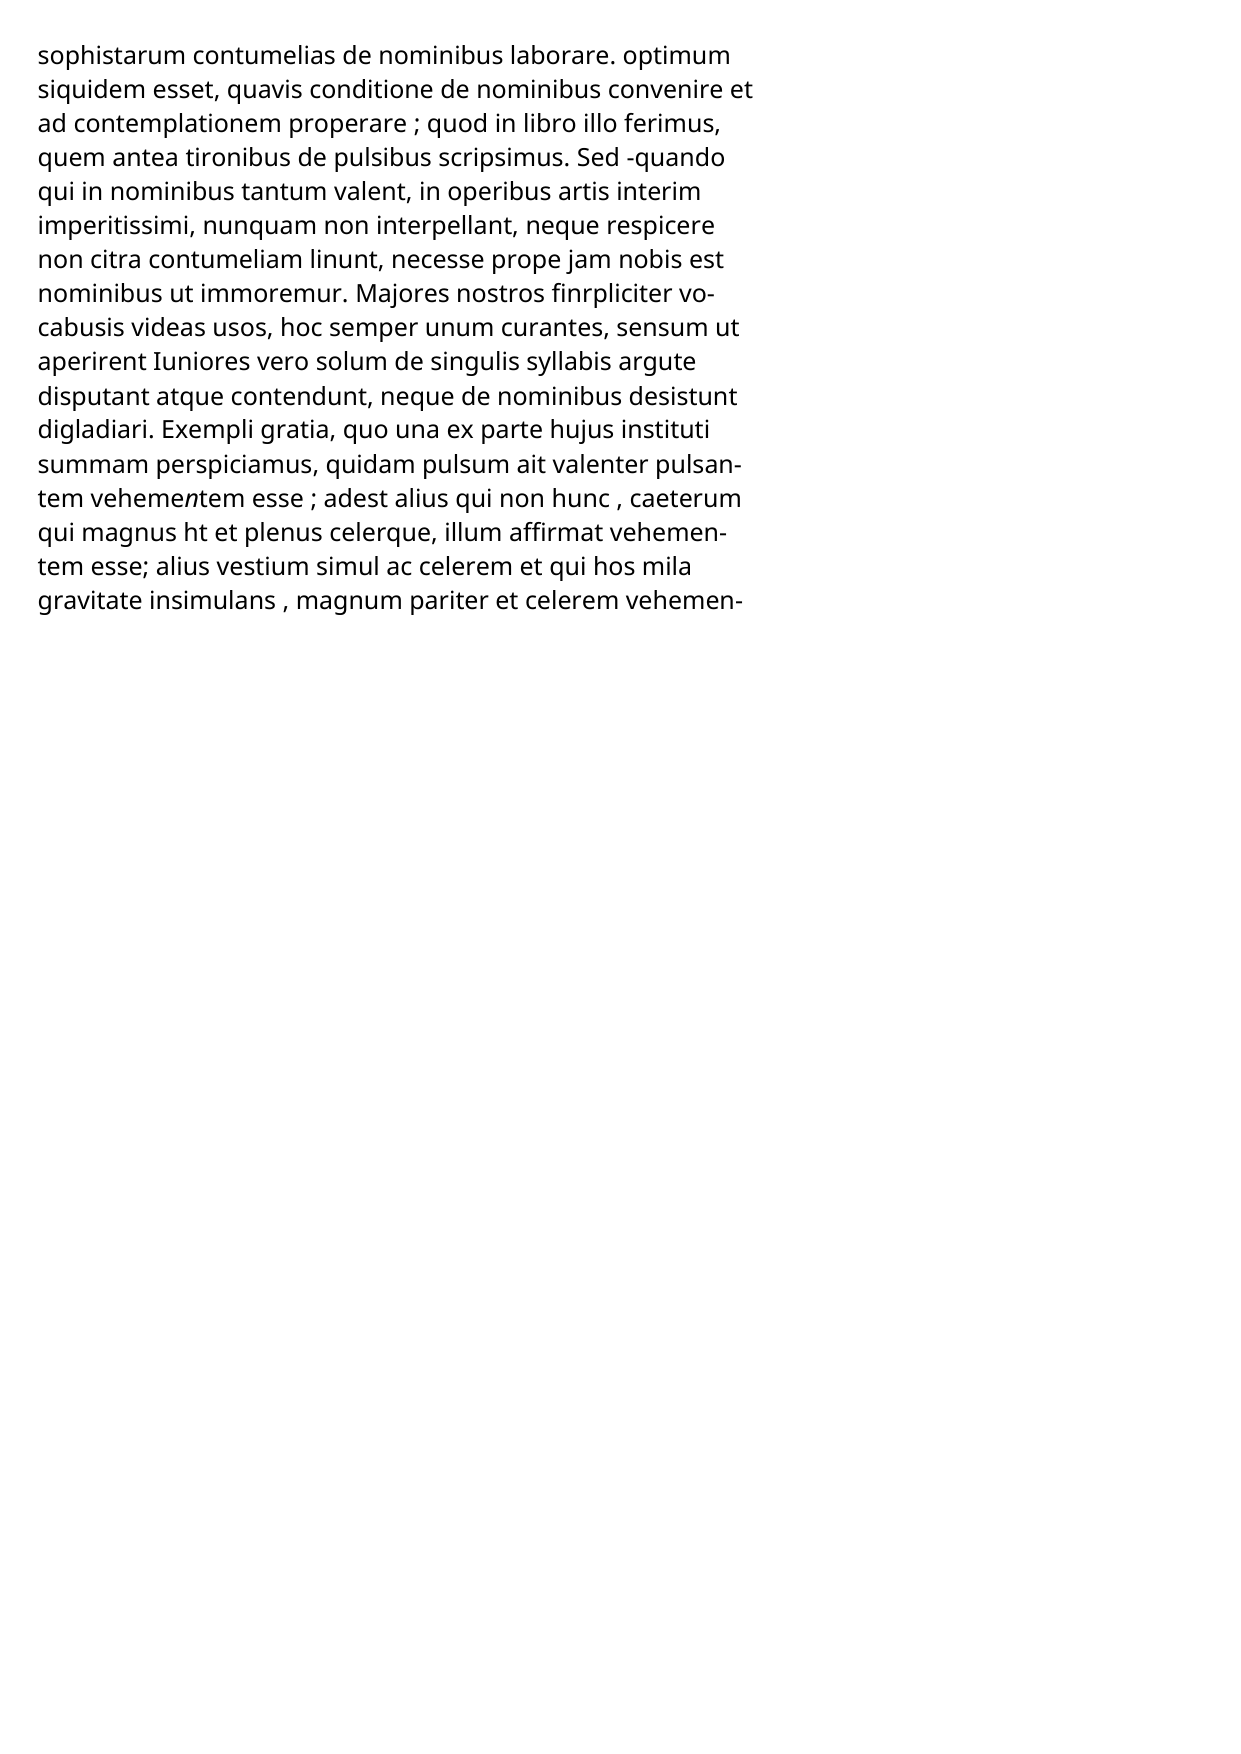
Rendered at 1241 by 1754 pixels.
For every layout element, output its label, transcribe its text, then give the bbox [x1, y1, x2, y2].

text sophistarum contumelias de nominibus laborare. optimum siquidem esset, quavis conditione de nominibus convenire et ad contemplationem properare ; quod in libro illo ferimus, quem antea tironibus de pulsibus scripsimus. Sed -quando qui in nominibus tantum valent, in operibus artis interim imperitissimi, nunquam non interpellant, neque respicere non citra contumeliam linunt, necesse prope jam nobis est nominibus ut immoremur. Majores nostros finrpliciter vo- cabusis videas usos, hoc semper unum curantes, sensum ut aperirent Iuniores vero solum de singulis syllabis argute disputant atque contendunt, neque de nominibus desistunt digladiari. Exempli gratia, quo una ex parte hujus instituti summam perspiciamus, quidam pulsum ait valenter pulsan- tem vehementem esse ; adest alius qui non hunc , caeterum qui magnus ht et plenus celerque, illum affirmat vehemen- tem esse; alius vestium simul ac celerem et qui hos mila gravitate insimulans , magnum pariter et celerem vehemen- [37, 37, 1203, 617]
